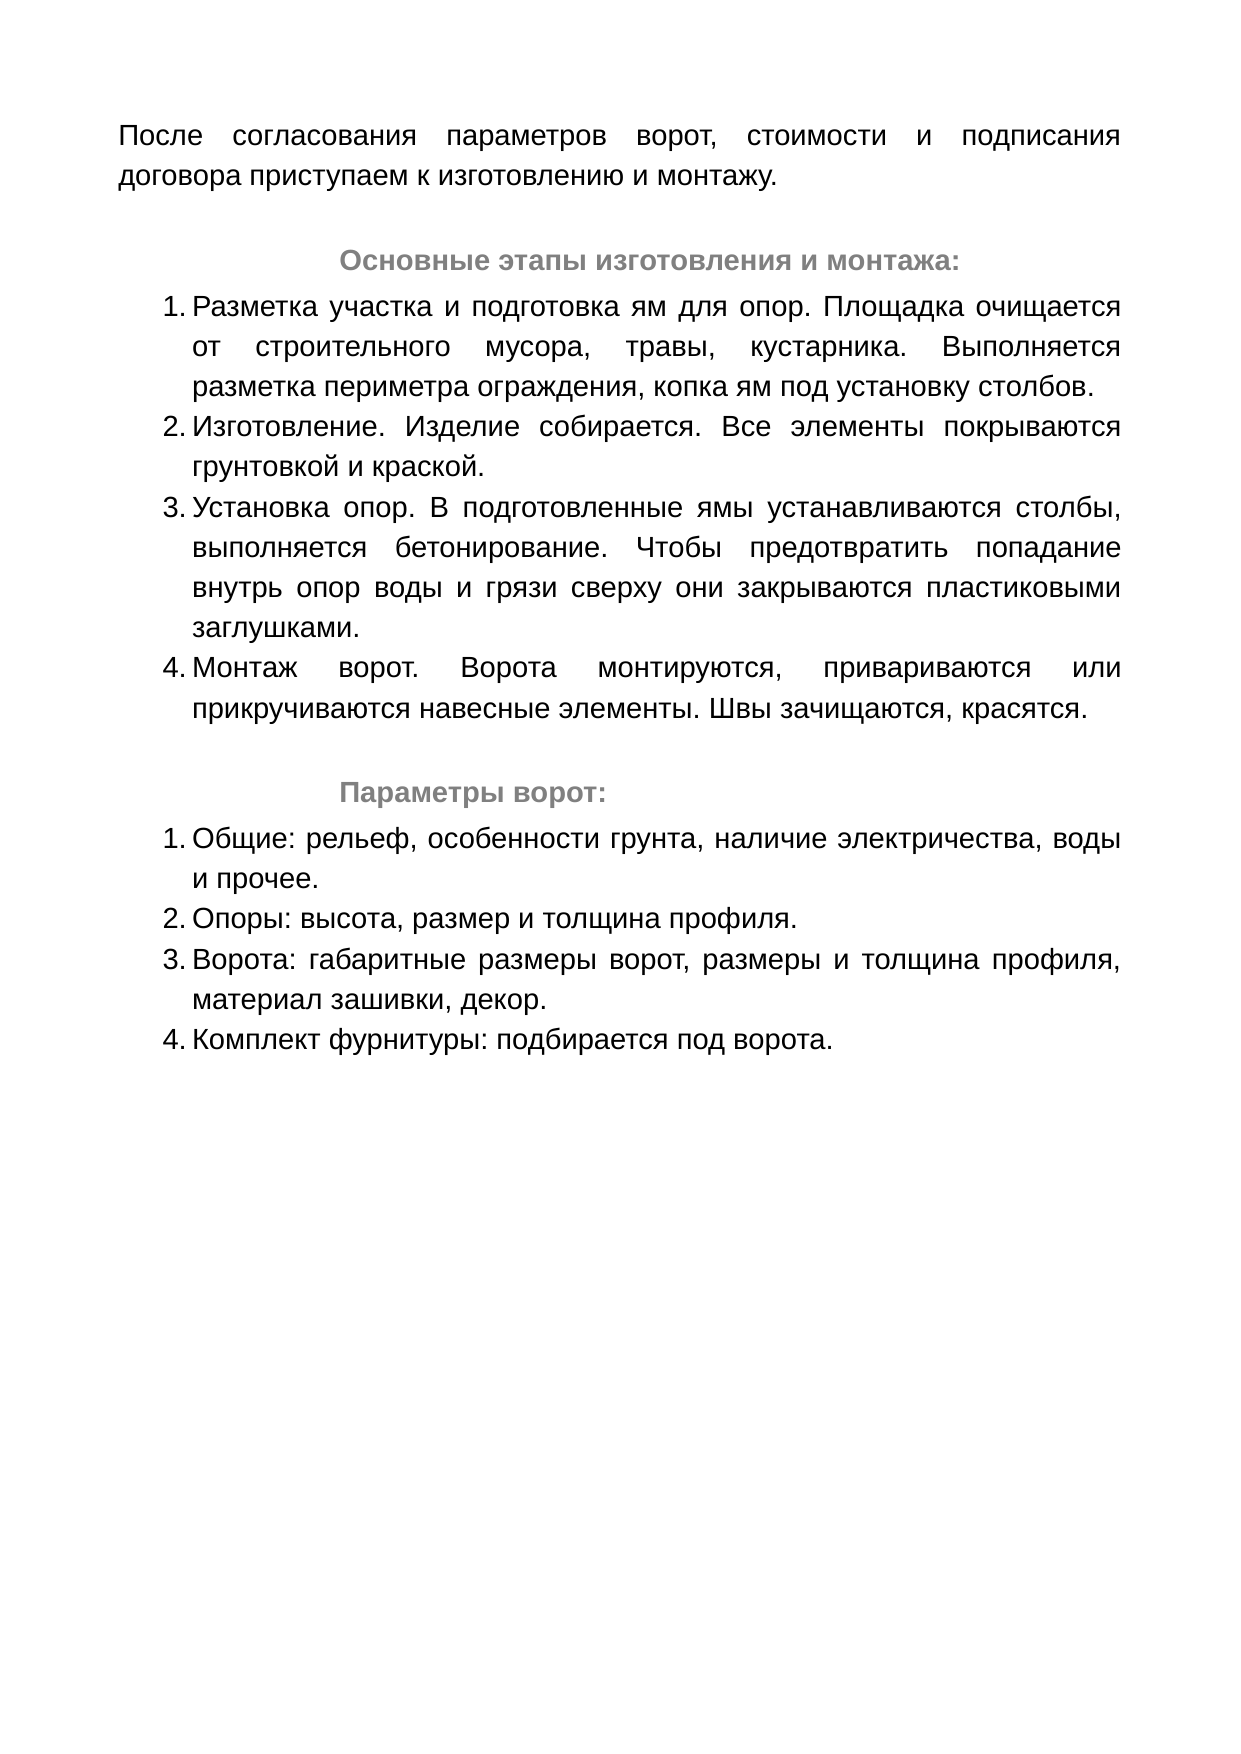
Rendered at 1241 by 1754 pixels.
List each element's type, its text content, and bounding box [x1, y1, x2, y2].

list Установка опор. В подготовленные ямы устанавливаются столбы, выполняется бетонирование. Чтобы предотвратить попадание внутрь опор воды и грязи сверху они закрываются пластиковыми заглушками. [162, 490, 1122, 644]
list Комплект фурнитуры: подбирается под ворота. [162, 1022, 1122, 1056]
list Разметка участка и подготовка ям для опор. Площадка очищается от строительного мусора, травы, кустарника. Выполняется разметка периметра ограждения, копка ям под установку столбов. [162, 289, 1122, 403]
list Изготовление. Изделие собирается. Все элементы покрываются грунтовкой и краской. [162, 409, 1122, 483]
subtitle Параметры ворот: [309, 775, 1122, 808]
subtitle Основные этапы изготовления и монтажа: [309, 243, 1122, 276]
list Общие: рельеф, особенности грунта, наличие электричества, воды и прочее. [162, 821, 1122, 895]
text После согласования параметров ворот, стоимости и подписания договора приступаем к изготовлению и монтажу. [118, 118, 1122, 192]
list Опоры: высота, размер и толщина профиля. [162, 901, 1122, 935]
list Ворота: габаритные размеры ворот, размеры и толщина профиля, материал зашивки, декор. [162, 942, 1122, 1015]
list Монтаж ворот. Ворота монтируются, привариваются или прикручиваются навесные элементы. Швы зачищаются, красятся. [162, 651, 1122, 724]
